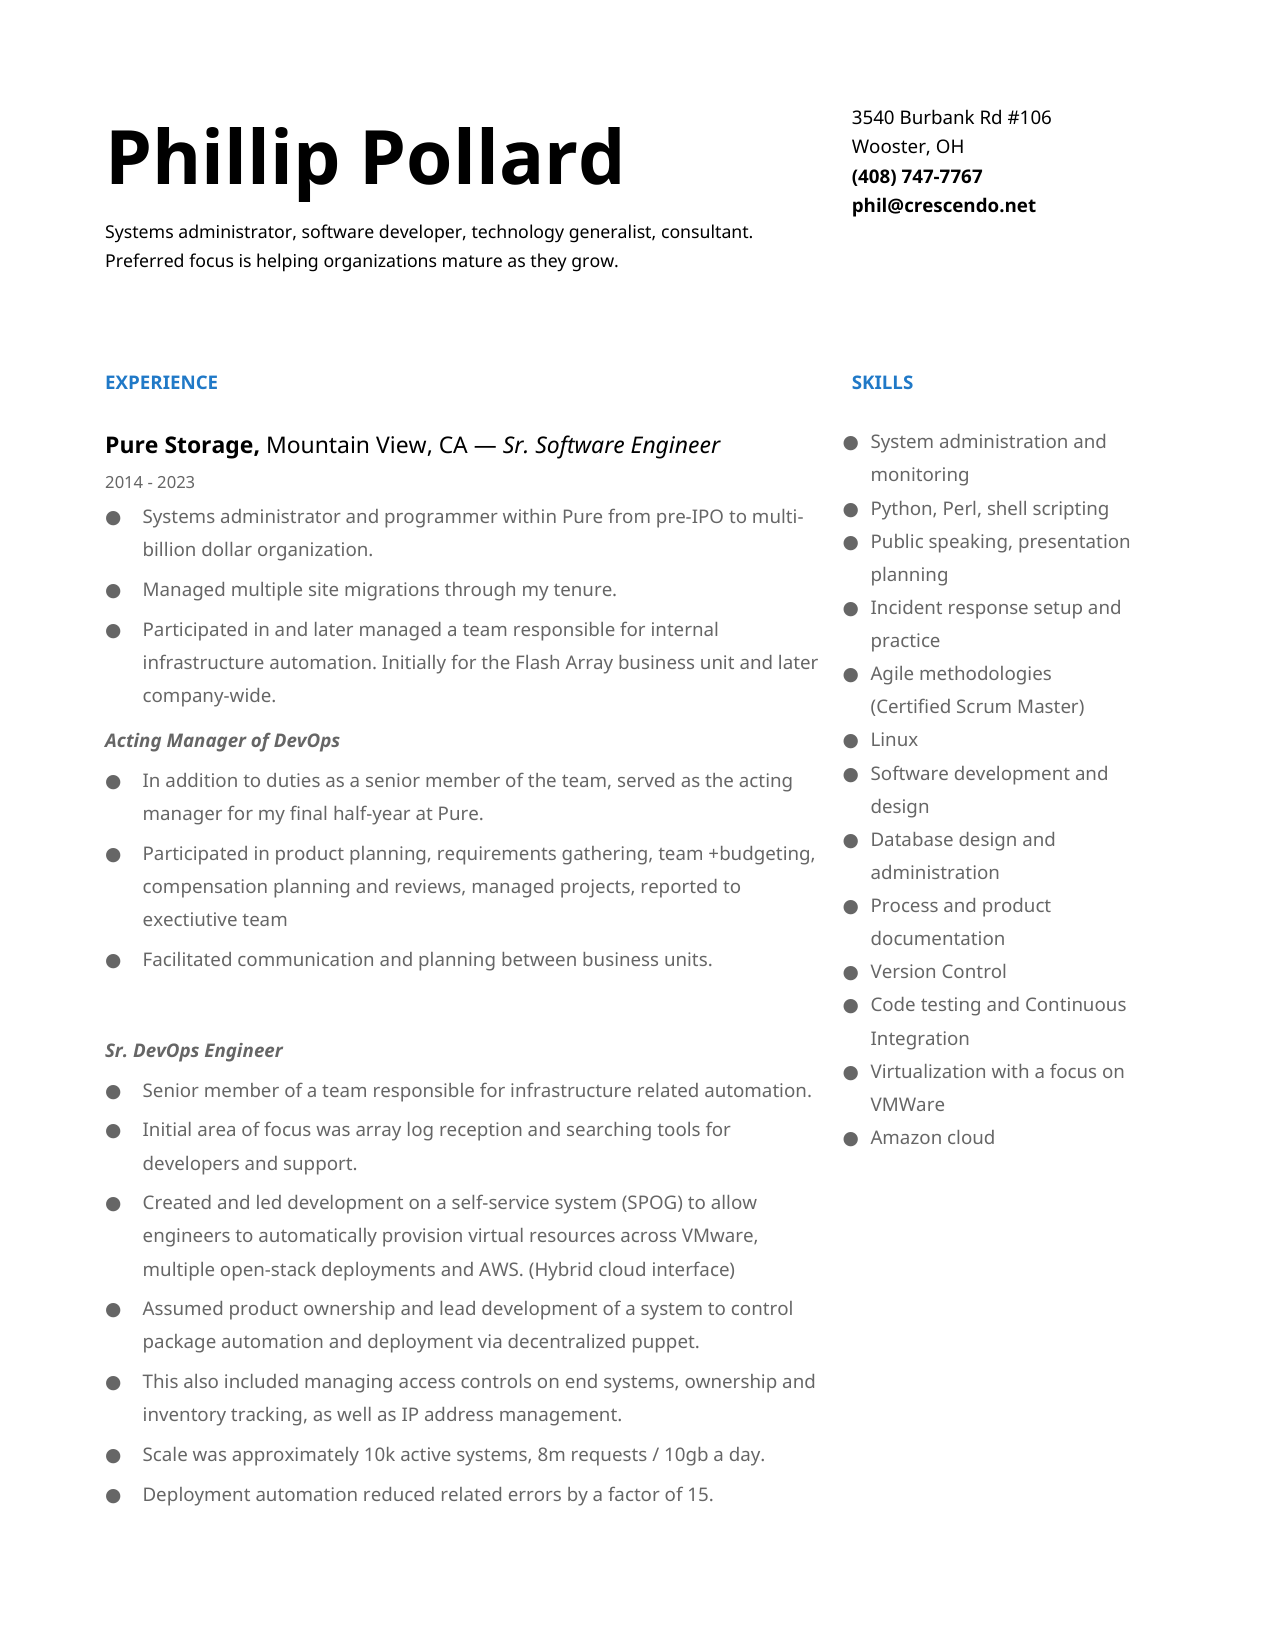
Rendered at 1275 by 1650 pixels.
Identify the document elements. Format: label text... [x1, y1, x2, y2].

table_cell EXPERIENCE Pure Storage, Mountain View, CA — Sr. Software Engineer 2014 - 2023 Systems administrator and programmer within Pure from pre-IPO to multi-billion dollar organization. Managed multiple site migrations through my tenure. Participated in and later managed a team responsible for internal infrastructure automation. Initially for the Flash Array business unit and later company-wide. Acting Manager of DevOps In addition to duties as a senior member of the team, served as the acting manager for my final half-year at Pure. Participated in product planning, requirements gathering, team +budgeting, compensation planning and reviews, managed projects, reported to exectiutive team Facilitated communication and planning between business units. Sr. DevOps Engineer Senior member of a team responsible for infrastructure related automation. Initial area of focus was array log reception and searching tools for developers and support. Created and led development on a self-service system (SPOG) to allow engineers to automatically provision virtual resources across VMware, multiple open-stack deployments and AWS. (Hybrid cloud interface) Assumed product ownership and lead development of a system to control package automation and deployment via decentralized puppet. This also included managing access controls on end systems, ownership and inventory tracking, as well as IP address management. Scale was approximately 10k active systems, 8m requests / 10gb a day. Deployment automation reduced related errors by a factor of 15. This included guiding changes in the puppet modules with approximately 50 active developer/contributors. Said system was used both for manual changes in a UI as well as automation via API. Implemented first regular SCRUM within Infrastructure Shared Services. Roles of scrum master and product owners were rotated through members of the team. Englab Initial infrastructure automation hire within Pure Storage. Moved from “hand curated” infrastructure to automated and monitored. Vastly improved testing uptimes. Proved to core development that VMware overcommit was usable with testing of virtualized storage arrays, representing a significant capital savings for the company. Grew from a “startup closet” to multiple-geographic datacenters and cloud installations, representing hundreds of physical systems and over 10k VMs. Managed initial cloud infrastructure in AWS. General system administration tasks ran the full gamut of startup through mature organizational needs: DNS, hardware diagnosis and migrations, datacenter design, linux and Pure Os, source control management, network design, monitoring, incident response, security, account controls, etc. Kovarus, Inc., San Ramon, CA - Senior Development Consultant 2013 – 2014 Professional Services consultant with a focus on automation. Primary team resource for development consulting and continuous integration projects. (DevOps) Tasks included SDLC products such as: Chef, Puppet, Jenkins, Cobbler, Kickstart, Runbook, Jira, etc. Responsibilities include pre-sales: Requirements gathering, calculate level of effort, and author statements of work. Additionally, author internal tools as required. Focusing on automation of repetitive tasks and standardizing proposal processes. Example: UCS as-built document generator. Clients: Macy’s, RMS, StubHub, Align technologies TSSLink, Inc., San Jose, CA - Program Director, Virtualization Solutions (Formerly: nPivot Professional Services) 2012 – 2013 Co-managed the Virtualization team as well as general consulting duties. Management duties included: Respond to RFPs, calculate level of effort, and author statements of work, coordinate resources and mentor personnel, direct interaction with VARs and customers as necessary. Handled escalations as necessary, including storage related issues. Provided consultation focusing on virtualization, automation, Linux, and programming technologies. Authored internal tools as required. Focusing on automation of repetitive tasks and standardizing proposal processes. Example: Automated level-of-effort calculation tool that sped proposal times, increased successful bids, improved bid accuracy and also increased revenue. Clients: Charles Schwab, One Legal, Intuit, Silicon Valley Bank, IAS, Service Source Crescendo Communications, San Jose, CA - Principal (independent consulting) 2011 – 2012 Independent consulting in VMware, virtualization, Linux, and datacenter automation. Published: VMware::vCloud on CPAN. A Perl SDK for vCloud Director Clients: 8x8, Kovarus CA Technologies, San Jose, CA - Senior Services Specialist (Formerly: 4Base Technology) 2010 – 2011 Lead of the “Automation and Integration” team on VMware and related virtualization technologies. Most engagements were single-person with interaction to technical staff through senior management. Focus included VMware Lab Manager & vCloud Director. Automation focused on Perl & PowerScript. Published: VMware::API::LabManager on CPAN. A comprehensive API module available for Lab Manager. Clients include a wide range of companies from startups to fortune 50 companies, including clients such as: eBay, Paypal, Iron Mountain, Blue Cross, WalMart, APS, Symantec/Verisign, LaFarge. FusionOne, Inc., Redwood City, CA – Senior Linux Engineer 2007 – 2010 Responsible for all customer and productions systems, maintenance of data center facilities, product installations, and general administration and troubleshooting. 12 million active users. Managed migration of 4.88 million users / 5 TB of data cross-country in 6 hour downtime window. Lead designer in refactoring existing architecture and bringing an organically-grown data center to carrier-grade and operationally capable status. Project managed a data-center move over 3-months concurrent with live production. Migrated from a mixed Solaris & RedHat 4 environment to a standardized CentOs 5 environment. Met a greater than 300% server growth rate with limited resources via virtualization technologies. Improved a 95% (estimated) annual uptime to "5 nines" (99.999%) Responsible for creating and implementing: inventory control systems, security protocols, backup systems, development systems, and input of design on future products. Earlier employment history can be reviewed at: http://www.linkedin.com/in/ppollard/ EDUCATION B.S. in Media Arts & Design - James Madison University Harrisonburg, Va - 1997 High School Diploma - Naples American High School Naples, Italy – 1993 REFERENCES Provided Upon Request [90, 292, 837, 1553]
table_cell SKILLS System administration and monitoring Python, Perl, shell scripting Public speaking, presentation planning Incident response setup and practice Agile methodologies (Certified Scrum Master) Linux Software development and design Database design and administration Process and product documentation Version Control Code testing and Continuous Integration Virtualization with a focus on VMWare Amazon cloud CERTIFICATIONS Google Cybersecurity Certificate AWS Certified Cloud Practitioner (Reg #469454772) VMware Certified Professional - v4 and v5 (VCP #72212) Scrum Alliance Certified ScrumMaster (747082) DoD Collateral Secret and SCI Top Secret clearances. Lapsed. EXTERNAL ORGANIZATIONS Member in good standing, American Federation of Musicians (local #159) Historian, James Madison University Marching Royal Dukes Alumni band Alumni, Phi Mu Alpha Sinfonia [837, 292, 1181, 1553]
table_header Phillip Pollard Systems administrator, software developer, technology generalist, consultant. Preferred focus is helping organizations mature as they grow. [90, 90, 837, 292]
table_header 3540 Burbank Rd #106 Wooster, OH (408) 747-7767 phil@crescendo.net [837, 90, 1181, 292]
